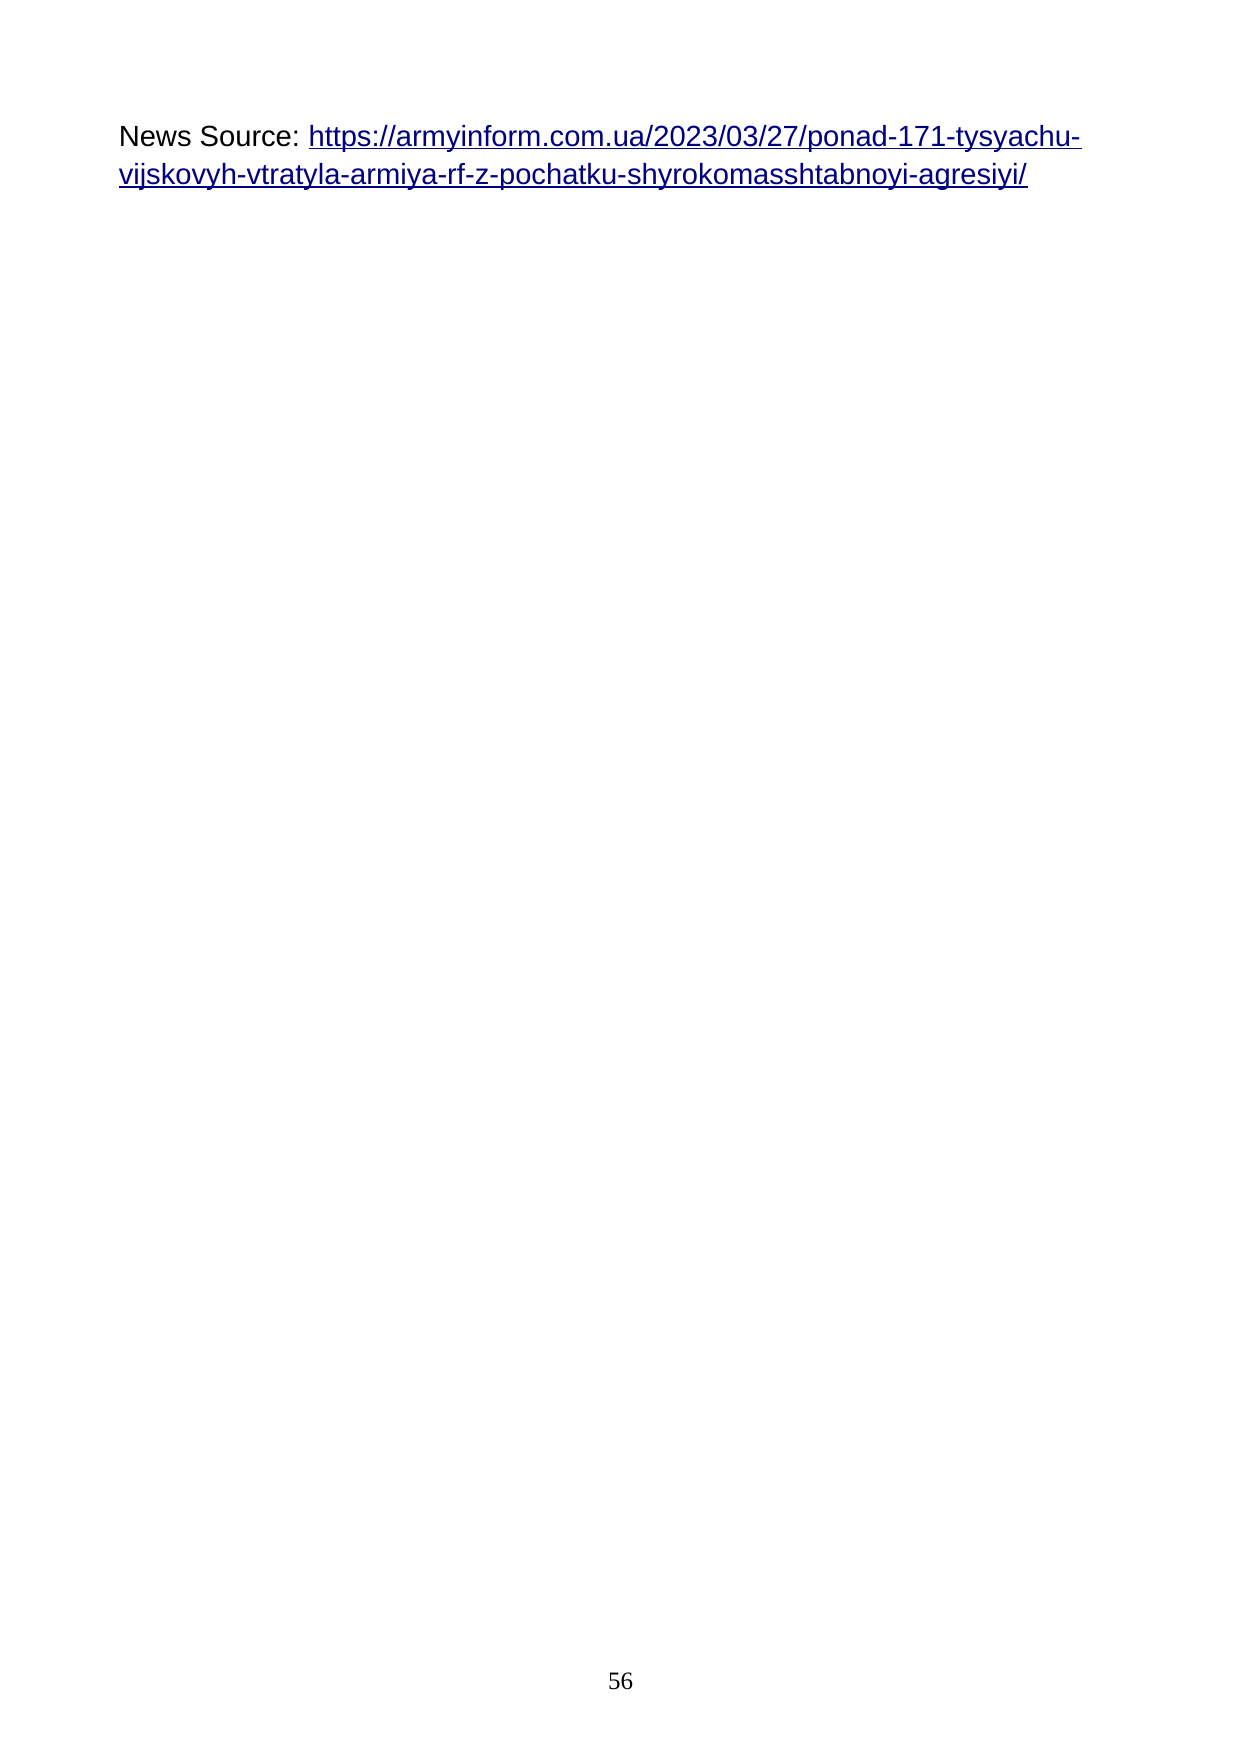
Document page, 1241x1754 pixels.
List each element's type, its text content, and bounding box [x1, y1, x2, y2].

text News Source: https://armyinform.com.ua/2023/03/27/ponad-171-tysyachu-vijskovyh-vtratyla-armiya-rf-z-pochatku-shyrokomasshtabnoyi-agresiyi/ [118, 118, 1122, 191]
